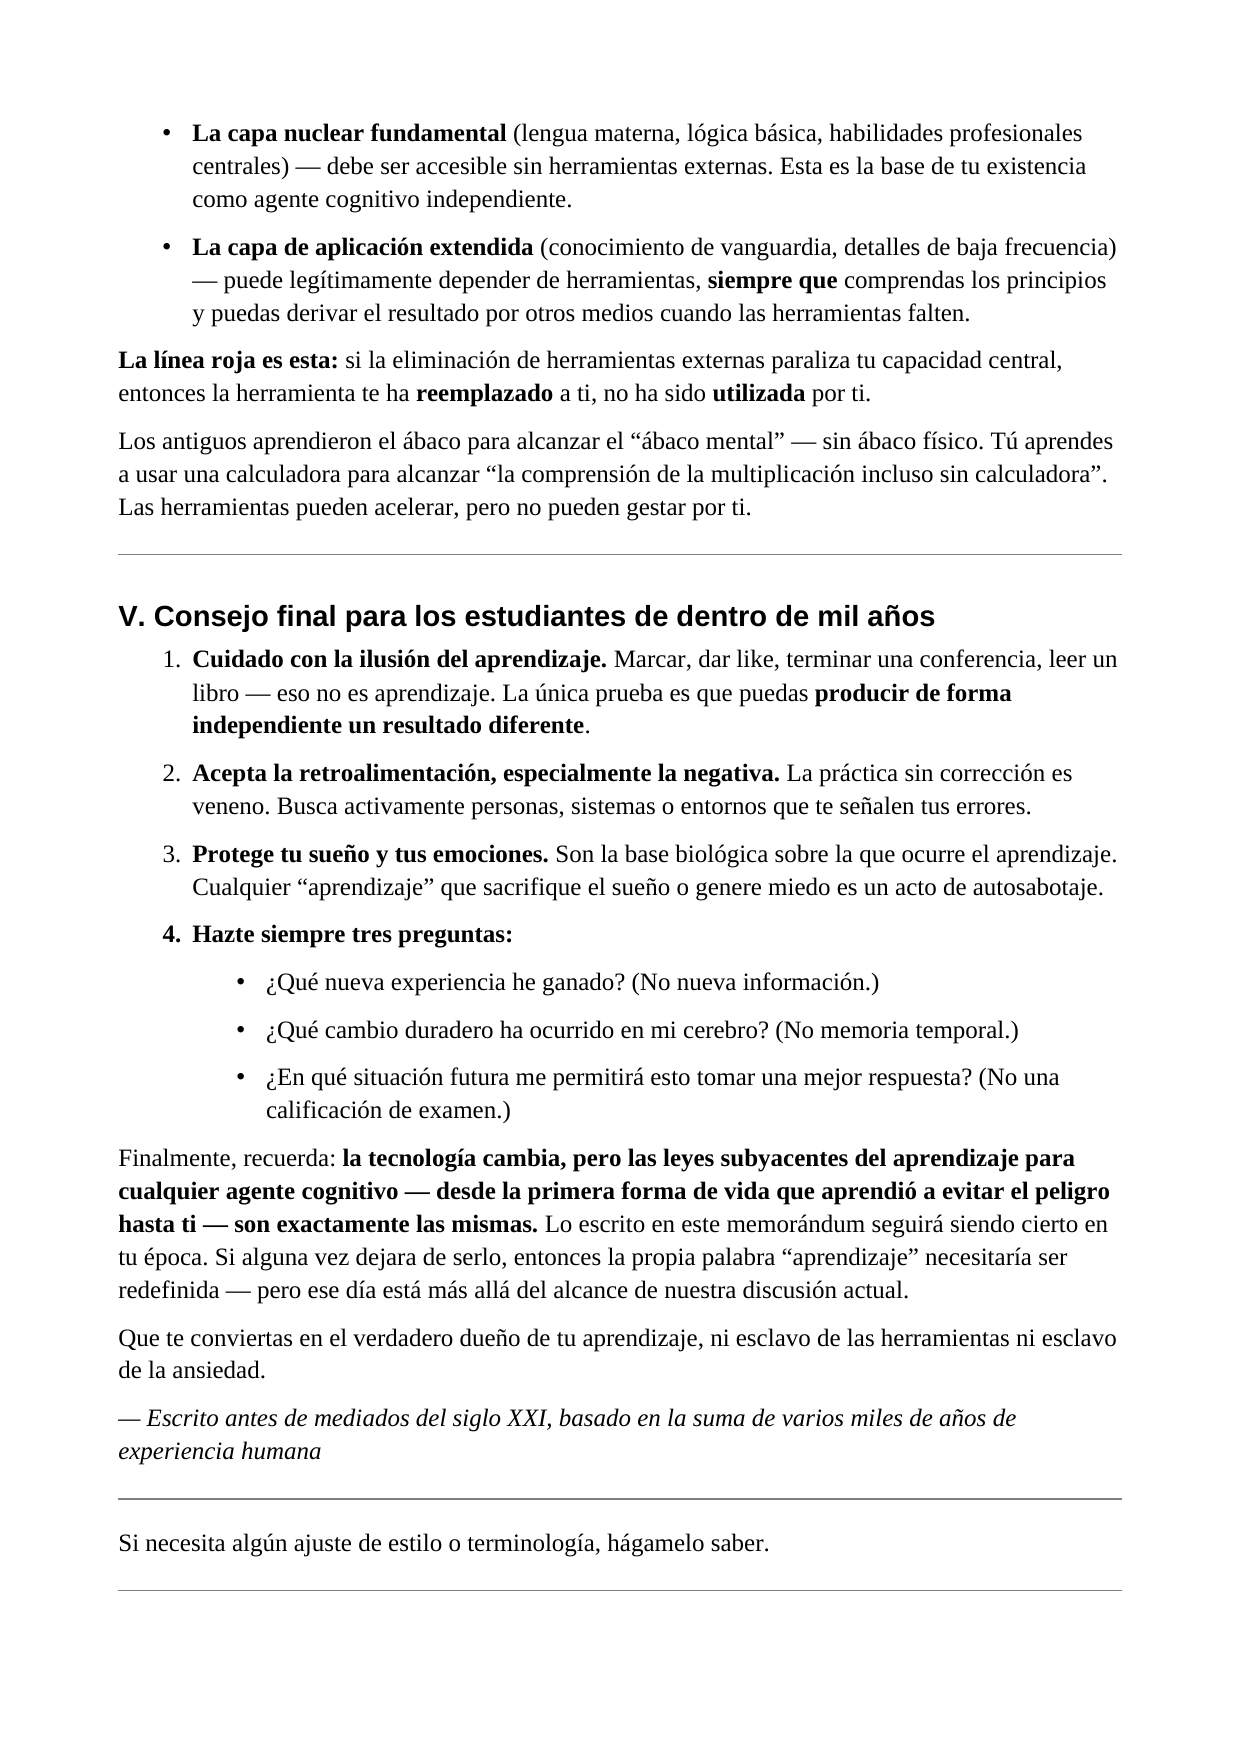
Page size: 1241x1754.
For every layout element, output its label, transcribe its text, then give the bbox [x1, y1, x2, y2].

text Que te conviertas en el verdadero dueño de tu aprendizaje, ni esclavo de las herramientas ni esclavo de la ansiedad. [118, 1323, 1122, 1384]
list Hazte siempre tres preguntas: [162, 919, 1122, 948]
list Protege tu sueño y tus emociones. Son la base biológica sobre la que ocurre el aprendizaje. Cualquier “aprendizaje” que sacrifique el sueño o genere miedo es un acto de autosabotaje. [162, 839, 1122, 901]
list Acepta la retroalimentación, especialmente la negativa. La práctica sin corrección es veneno. Busca activamente personas, sistemas o entornos que te señalen tus errores. [162, 758, 1122, 820]
list Cuidado con la ilusión del aprendizaje. Marcar, dar like, terminar una conferencia, leer un libro — eso no es aprendizaje. La única prueba es que puedas producir de forma independiente un resultado diferente. [162, 644, 1122, 739]
subtitle V. Consejo final para los estudiantes de dentro de mil años [118, 598, 1122, 632]
list ¿Qué nueva experiencia he ganado? (No nueva información.) [236, 967, 1122, 996]
text Los antiguos aprendieron el ábaco para alcanzar el “ábaco mental” — sin ábaco físico. Tú aprendes a usar una calculadora para alcanzar “la comprensión de la multiplicación incluso sin calculadora”. Las herramientas pueden acelerar, pero no pueden gestar por ti. [118, 426, 1122, 521]
text La línea roja es esta: si la eliminación de herramientas externas paraliza tu capacidad central, entonces la herramienta te ha reemplazado a ti, no ha sido utilizada por ti. [118, 345, 1122, 407]
list ¿En qué situación futura me permitirá esto tomar una mejor respuesta? (No una calificación de examen.) [236, 1062, 1122, 1124]
text Si necesita algún ajuste de estilo o terminología, hágamelo saber. [118, 1528, 1122, 1557]
list ¿Qué cambio duradero ha ocurrido en mi cerebro? (No memoria temporal.) [236, 1015, 1122, 1043]
text — Escrito antes de mediados del siglo XXI, basado en la suma de varios miles de años de experiencia humana [118, 1403, 1122, 1465]
text Finalmente, recuerda: la tecnología cambia, pero las leyes subyacentes del aprendizaje para cualquier agente cognitivo — desde la primera forma de vida que aprendió a evitar el peligro hasta ti — son exactamente las mismas. Lo escrito en este memorándum seguirá siendo cierto en tu época. Si alguna vez dejara de serlo, entonces la propia palabra “aprendizaje” necesitaría ser redefinida — pero ese día está más allá del alcance de nuestra discusión actual. [118, 1143, 1122, 1304]
list La capa de aplicación extendida (conocimiento de vanguardia, detalles de baja frecuencia) — puede legítimamente depender de herramientas, siempre que comprendas los principios y puedas derivar el resultado por otros medios cuando las herramientas falten. [162, 232, 1122, 327]
list La capa nuclear fundamental (lengua materna, lógica básica, habilidades profesionales centrales) — debe ser accesible sin herramientas externas. Esta es la base de tu existencia como agente cognitivo independiente. [162, 118, 1122, 213]
